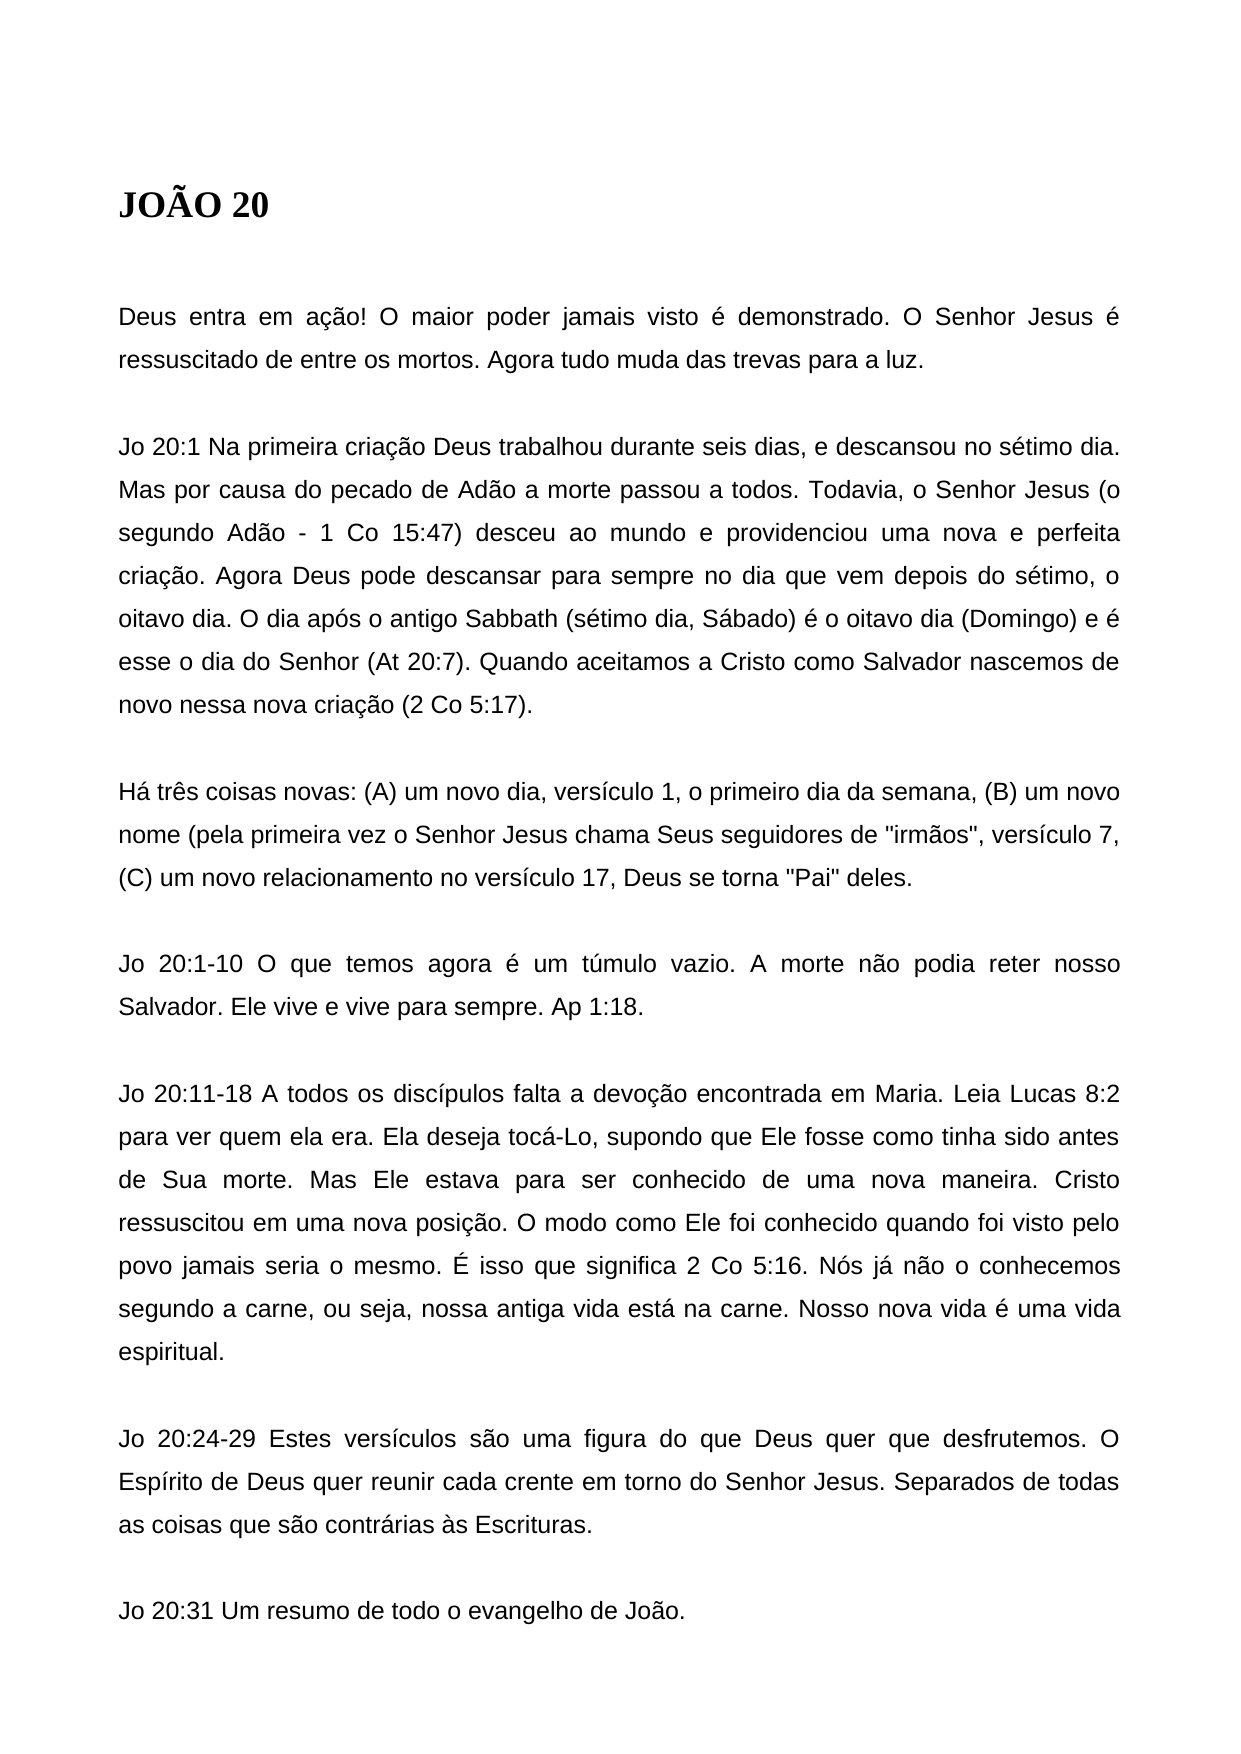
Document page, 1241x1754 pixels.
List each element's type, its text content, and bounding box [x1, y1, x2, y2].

text Jo 20:31 Um resumo de todo o evangelho de João. [118, 1596, 1122, 1625]
text Há três coisas novas: (A) um novo dia, versículo 1, o primeiro dia da semana, (B) um novo nome (pela primeira vez o Senhor Jesus chama Seus seguidores de "irmãos", versículo 7, (C) um novo relacionamento no versículo 17, Deus se torna "Pai" deles. [118, 777, 1122, 892]
text Jo 20:11-18 A todos os discípulos falta a devoção encontrada em Maria. Leia Lucas 8:2 para ver quem ela era. Ela deseja tocá-Lo, supondo que Ele fosse como tinha sido antes de Sua morte. Mas Ele estava para ser conhecido de uma nova maneira. Cristo ressuscitou em uma nova posição. O modo como Ele foi conhecido quando foi visto pelo povo jamais seria o mesmo. É isso que significa 2 Co 5:16. Nós já não o conhecemos segundo a carne, ou seja, nossa antiga vida está na carne. Nosso nova vida é uma vida espiritual. [118, 1079, 1122, 1366]
text Jo 20:24-29 Estes versículos são uma figura do que Deus quer que desfrutemos. O Espírito de Deus quer reunir cada crente em torno do Senhor Jesus. Separados de todas as coisas que são contrárias às Escrituras. [118, 1424, 1122, 1539]
subtitle JOÃO 20 [118, 182, 1122, 225]
text Jo 20:1-10 O que temos agora é um túmulo vazio. A morte não podia reter nosso Salvador. Ele vive e vive para sempre. Ap 1:18. [118, 949, 1122, 1021]
text Deus entra em ação! O maior poder jamais visto é demonstrado. O Senhor Jesus é ressuscitado de entre os mortos. Agora tudo muda das trevas para a luz. [118, 302, 1122, 374]
text Jo 20:1 Na primeira criação Deus trabalhou durante seis dias, e descansou no sétimo dia. Mas por causa do pecado de Adão a morte passou a todos. Todavia, o Senhor Jesus (o segundo Adão - 1 Co 15:47) desceu ao mundo e providenciou uma nova e perfeita criação. Agora Deus pode descansar para sempre no dia que vem depois do sétimo, o oitavo dia. O dia após o antigo Sabbath (sétimo dia, Sábado) é o oitavo dia (Domingo) e é esse o dia do Senhor (At 20:7). Quando aceitamos a Cristo como Salvador nascemos de novo nessa nova criação (2 Co 5:17). [118, 432, 1122, 719]
